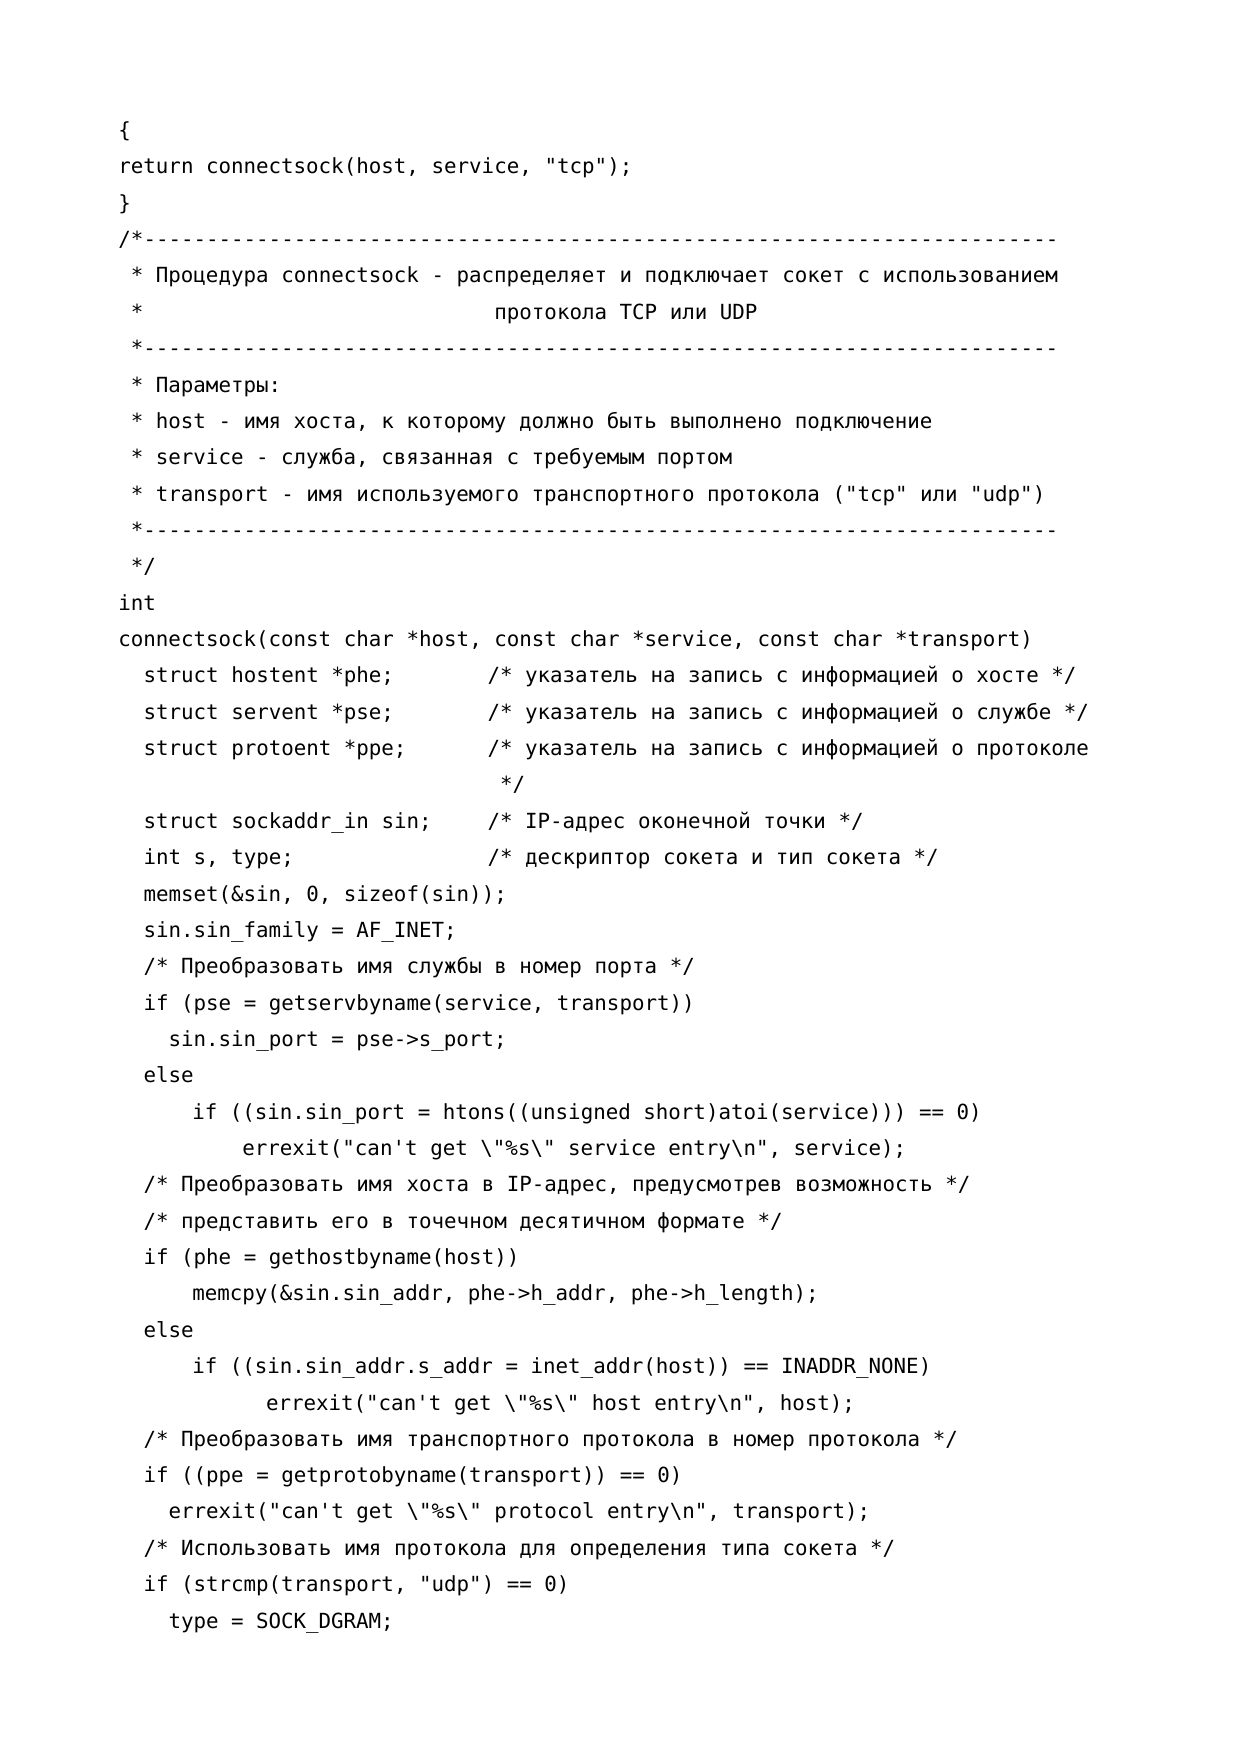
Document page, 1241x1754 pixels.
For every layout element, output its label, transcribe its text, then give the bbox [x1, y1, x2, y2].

text */ struct sockaddr_in sin; /* IP-адрес оконечной точки */ int s, type; /* дескриптор сокета и тип сокета */ memset(&sin, 0, sizeof(sin)); sin.sin_family = AF_INET; /* Преобразовать имя службы в номер порта */ if (pse = getservbyname(service, transport)) sin.sin_port = pse->s_port; else [118, 772, 1122, 1088]
text if ((sin.sin_addr.s_addr = inet_addr(host)) == INADDR_NONE) errexit("can't get \"%s\" host entry\n", host); /* Преобразовать имя транспортного протокола в номер протокола */ if ((рре = getprotobyname(transport)) == 0) errexit("can't get \"%s\" protocol entry\n", transport); /* Использовать имя протокола для определения типа сокета */ if (strcmp(transport, "udp") == 0) type = SOCK_DGRAM; [118, 1354, 1122, 1633]
text if ((sin.sin_port = htons((unsigned short)atoi(service))) == 0) errexit("can't get \"%s\" service entry\n", service); /* Преобразовать имя хоста в IP-адрес, предусмотрев возможность */ /* представить его в точечном десятичном формате */ if (phe = gethostbyname(host)) memcpy(&sin.sin_addr, phe->h_addr, phe->h_length); else [118, 1100, 1122, 1342]
text { return connectsock(host, service, "tcp"); } /*------------------------------------------------------------------------- * Процедура connectsock - распределяет и подключает сокет с использованием * протокола TCP или UDP *------------------------------------------------------------------------- * Параметры: * host - имя хоста, к которому должно быть выполнено подключение * service - служба, связанная с требуемым портом * transport - имя используемого транспортного протокола ("tcp" или "udp") *------------------------------------------------------------------------- */ int connectsock(const char *host, const char *service, const char *transport) struct hostent *phe; /* указатель на запись с информацией о хосте */ struct servent *pse; /* указатель на запись с информацией о службе */ struct protoent *ppe; /* указатель на запись с информацией о протоколе [118, 118, 1122, 760]
